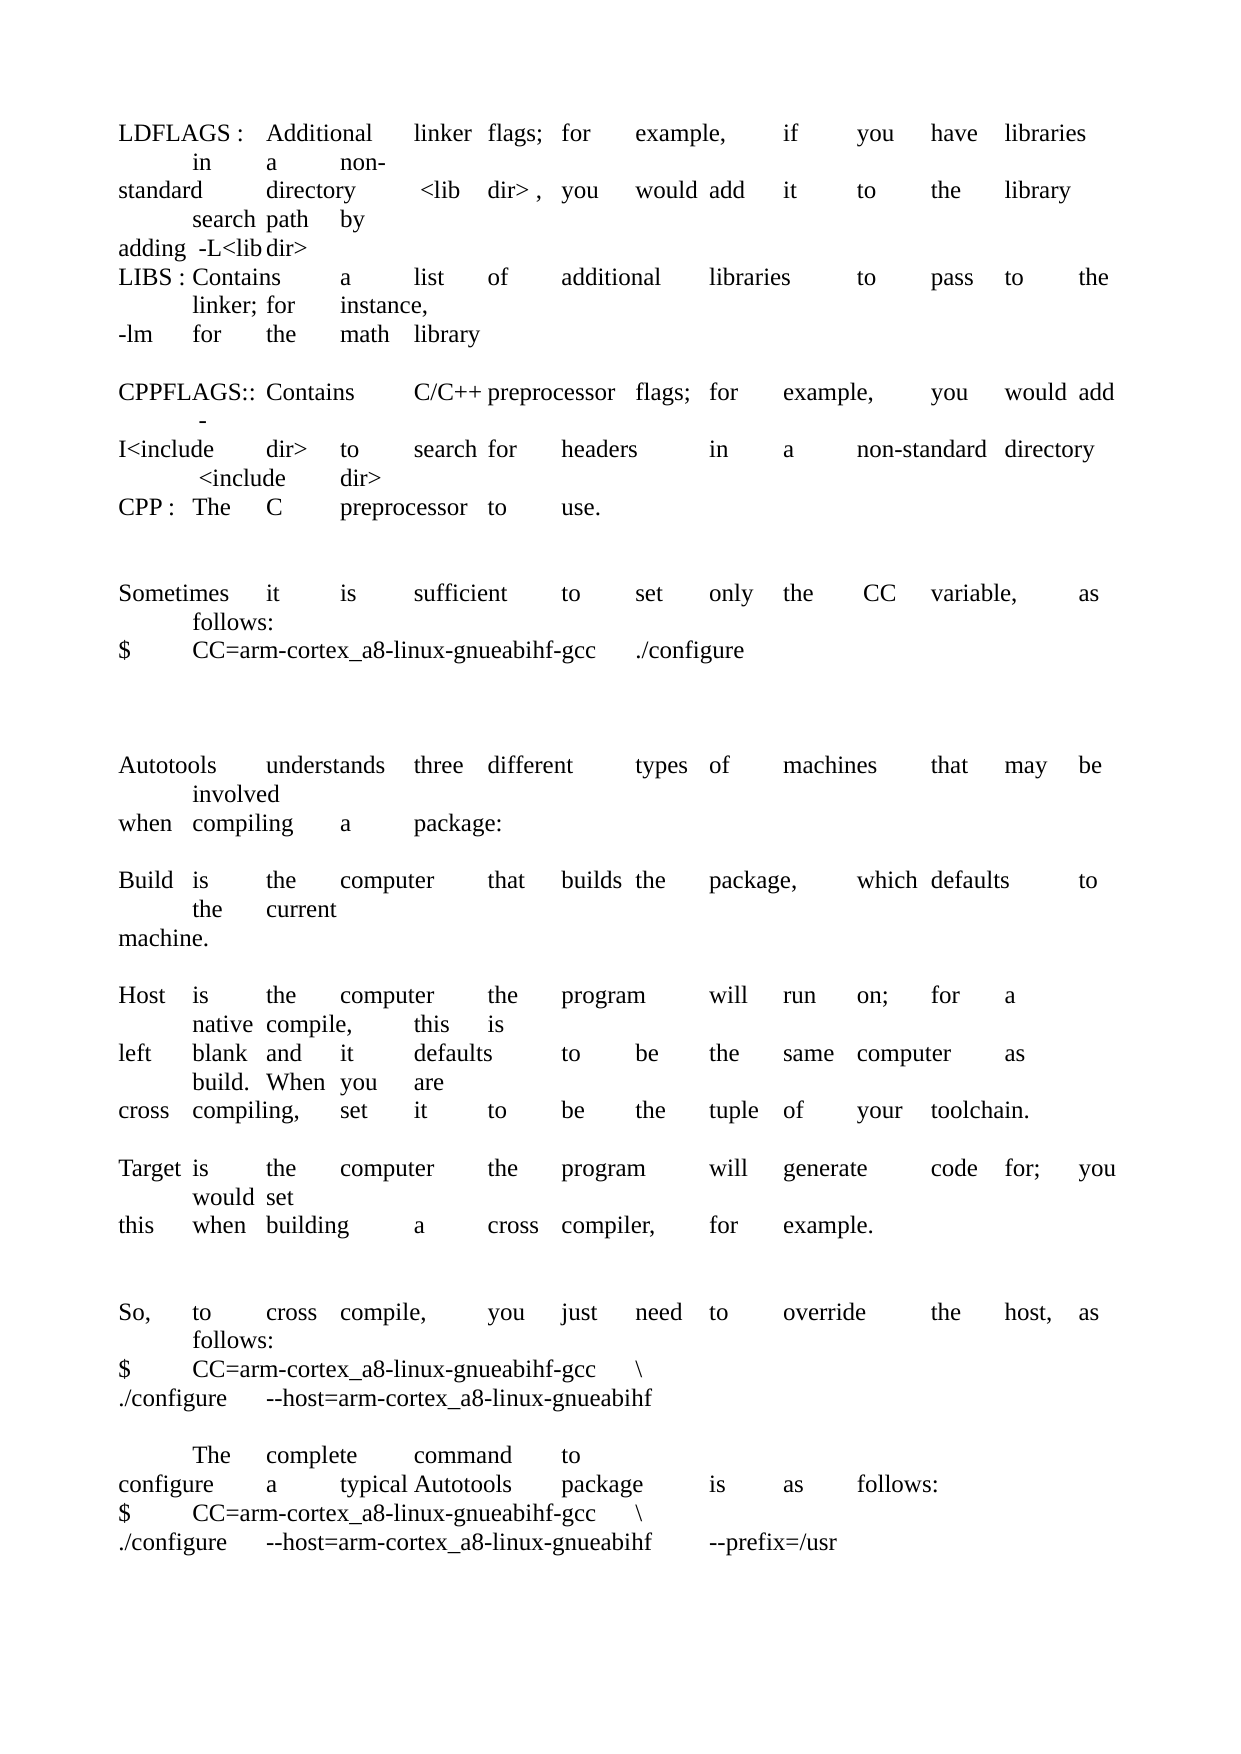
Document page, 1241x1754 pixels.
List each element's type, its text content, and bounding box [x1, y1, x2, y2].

text LIBS : Contains a list of additional libraries to pass to the linker; for instance, [118, 262, 1122, 319]
text Autotools understands three different types of machines that may be involved [118, 751, 1122, 808]
text cross compiling, set it to be the tuple of your toolchain. [118, 1096, 1122, 1124]
text ./configure --host=arm-cortex_a8-linux-gnueabihf [118, 1383, 1122, 1412]
text LDFLAGS : Additional linker flags; for example, if you have libraries in a non- [118, 118, 1122, 176]
text CPP : The C preprocessor to use. [118, 492, 1122, 521]
text this when building a cross compiler, for example. [118, 1211, 1122, 1239]
text adding -L<lib dir> [118, 233, 1122, 262]
text CPPFLAGS:: Contains C/C++ preprocessor flags; for example, you would add - [118, 377, 1122, 434]
text Sometimes it is sufficient to set only the CC variable, as follows: [118, 578, 1122, 636]
text $ CC=arm-cortex_a8-linux-gnueabihf-gcc \ [118, 1498, 1122, 1527]
text $ CC=arm-cortex_a8-linux-gnueabihf-gcc \ [118, 1354, 1122, 1383]
text So, to cross compile, you just need to override the host, as follows: [118, 1297, 1122, 1354]
text configure a typical Autotools package is as follows: [118, 1469, 1122, 1498]
text -lm for the math library [118, 319, 1122, 348]
text The complete command to [118, 1441, 1122, 1469]
text I<include dir> to search for headers in a non-standard directory <include dir> [118, 434, 1122, 492]
text machine. [118, 923, 1122, 952]
text Target is the computer the program will generate code for; you would set [118, 1153, 1122, 1211]
text left blank and it defaults to be the same computer as build. When you are [118, 1038, 1122, 1096]
text Host is the computer the program will run on; for a native compile, this is [118, 981, 1122, 1038]
text standard directory <lib dir> , you would add it to the library search path by [118, 176, 1122, 233]
text Build is the computer that builds the package, which defaults to the current [118, 866, 1122, 923]
text $ CC=arm-cortex_a8-linux-gnueabihf-gcc ./configure [118, 636, 1122, 664]
text when compiling a package: [118, 808, 1122, 837]
text ./configure --host=arm-cortex_a8-linux-gnueabihf --prefix=/usr [118, 1527, 1122, 1556]
